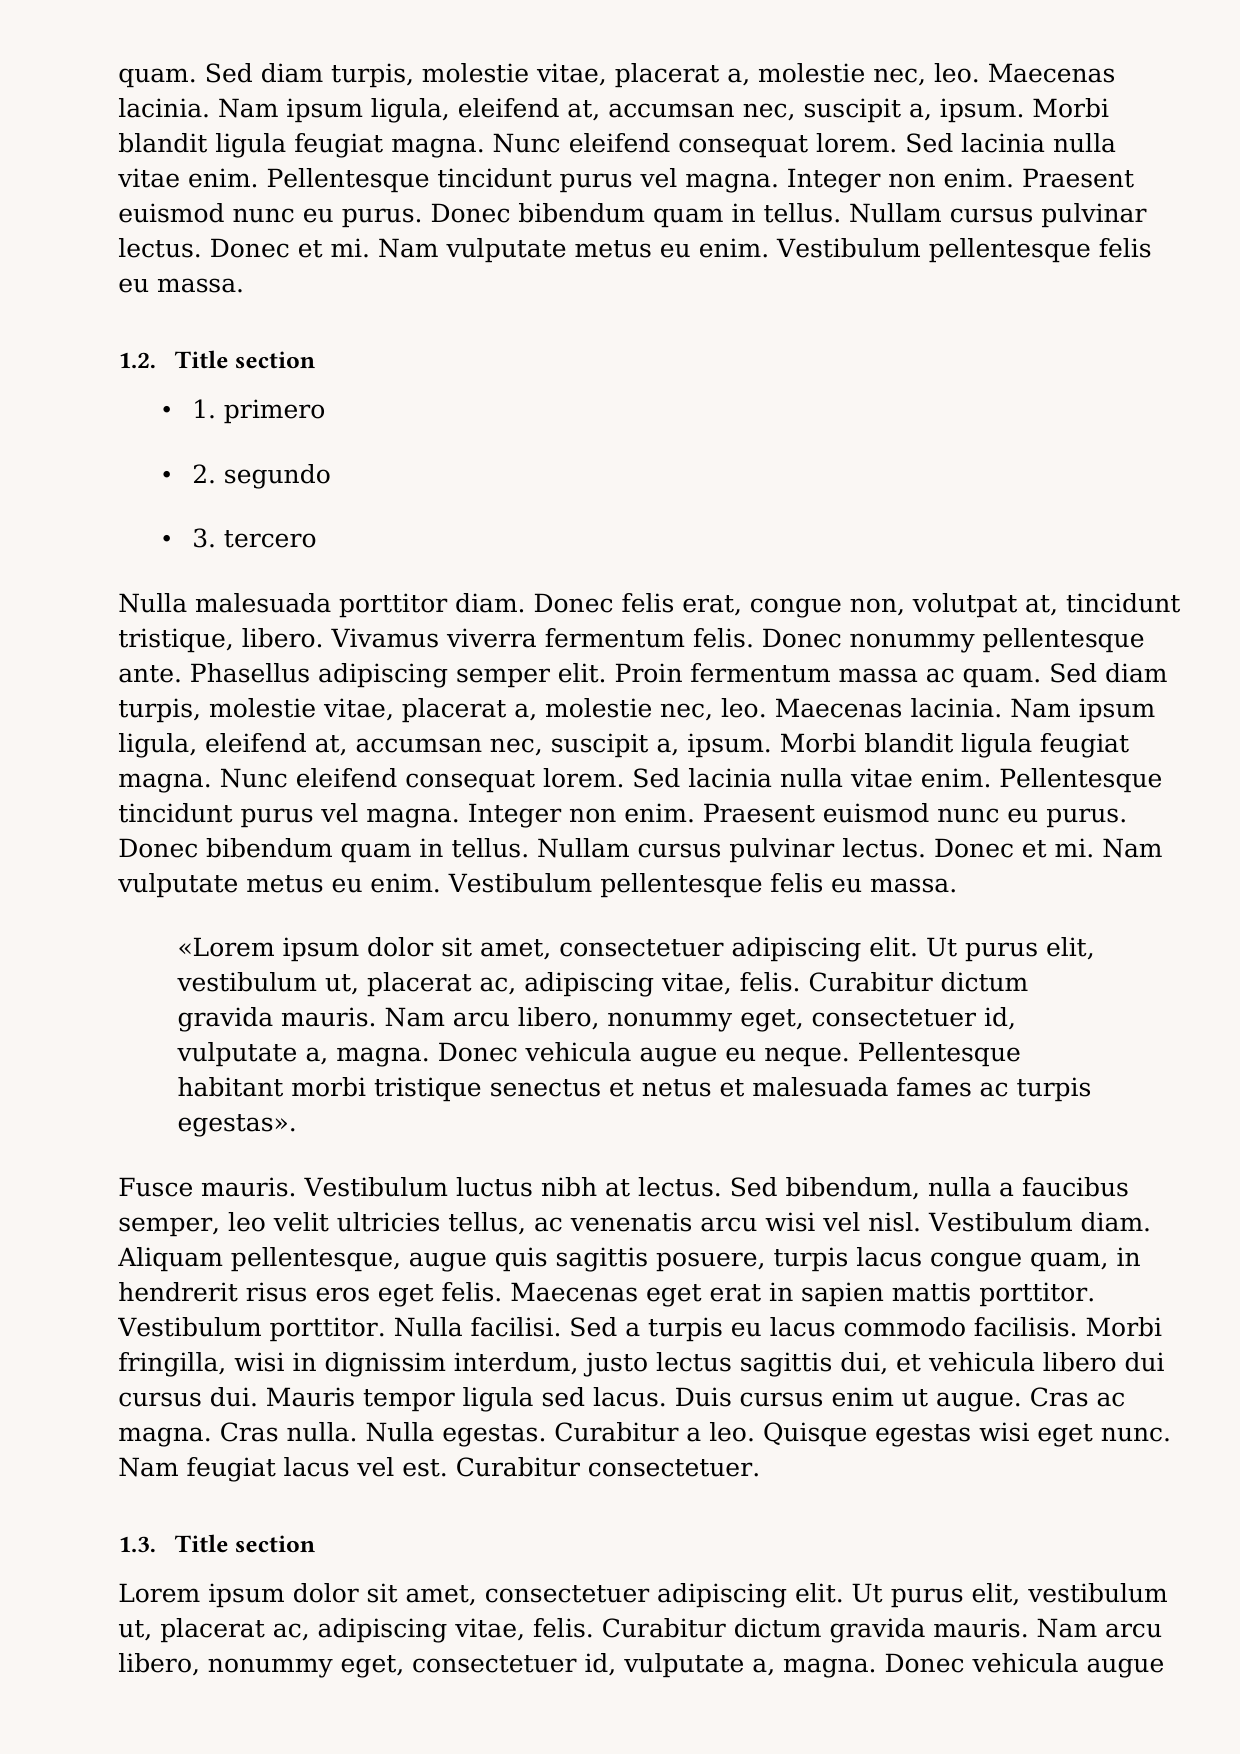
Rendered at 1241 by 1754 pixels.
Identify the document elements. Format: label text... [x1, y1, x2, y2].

text quam. Sed diam turpis, molestie vitae, placerat a, molestie nec, leo. Maecenas lacinia. Nam ipsum ligula, eleifend at, accumsan nec, suscipit a, ipsum. Morbi blandit ligula feugiat magna. Nunc eleifend consequat lorem. Sed lacinia nulla vitae enim. Pellentesque tincidunt purus vel magna. Integer non enim. Praesent euismod nunc eu purus. Donec bibendum quam in tellus. Nullam cursus pulvinar lectus. Donec et mi. Nam vulputate metus eu enim. Vestibulum pellentesque felis eu massa. [118, 59, 1181, 298]
subtitle 1.2. Title section [118, 346, 1181, 374]
text Lorem ipsum dolor sit amet, consectetuer adipiscing elit. Ut purus elit, vestibulum ut, placerat ac, adipiscing vitae, felis. Curabitur dictum gravida mauris. Nam arcu libero, nonummy eget, consectetuer id, vulputate a, magna. Donec vehicula augue [118, 1579, 1181, 1679]
list 1. primero [162, 396, 1181, 425]
text Nulla malesuada porttitor diam. Donec felis erat, congue non, volutpat at, tincidunt tristique, libero. Vivamus viverra fermentum felis. Donec nonummy pellentesque ante. Phasellus adipiscing semper elit. Proin fermentum massa ac quam. Sed diam turpis, molestie vitae, placerat a, molestie nec, leo. Maecenas lacinia. Nam ipsum ligula, eleifend at, accumsan nec, suscipit a, ipsum. Morbi blandit ligula feugiat magna. Nunc eleifend consequat lorem. Sed lacinia nulla vitae enim. Pellentesque tincidunt purus vel magna. Integer non enim. Praesent euismod nunc eu purus. Donec bibendum quam in tellus. Nullam cursus pulvinar lectus. Donec et mi. Nam vulputate metus eu enim. Vestibulum pellentesque felis eu massa. [118, 589, 1181, 898]
list 2. segundo [162, 460, 1181, 489]
text «Lorem ipsum dolor sit amet, consectetuer adipiscing elit. Ut purus elit, vestibulum ut, placerat ac, adipiscing vitae, felis. Curabitur dictum gravida mauris. Nam arcu libero, nonummy eget, consectetuer id, vulputate a, magna. Donec vehicula augue eu neque. Pellentesque habitant morbi tristique senectus et netus et malesuada fames ac turpis egestas». [177, 933, 1122, 1138]
text Fusce mauris. Vestibulum luctus nibh at lectus. Sed bibendum, nulla a faucibus semper, leo velit ultricies tellus, ac venenatis arcu wisi vel nisl. Vestibulum diam. Aliquam pellentesque, augue quis sagittis posuere, turpis lacus congue quam, in hendrerit risus eros eget felis. Maecenas eget erat in sapien mattis porttitor. Vestibulum porttitor. Nulla facilisi. Sed a turpis eu lacus commodo facilisis. Morbi fringilla, wisi in dignissim interdum, justo lectus sagittis dui, et vehicula libero dui cursus dui. Mauris tempor ligula sed lacus. Duis cursus enim ut augue. Cras ac magna. Cras nulla. Nulla egestas. Curabitur a leo. Quisque egestas wisi eget nunc. Nam feugiat lacus vel est. Curabitur consectetuer. [118, 1173, 1181, 1482]
subtitle 1.3. Title section [118, 1530, 1181, 1558]
list 3. tercero [162, 524, 1181, 554]
